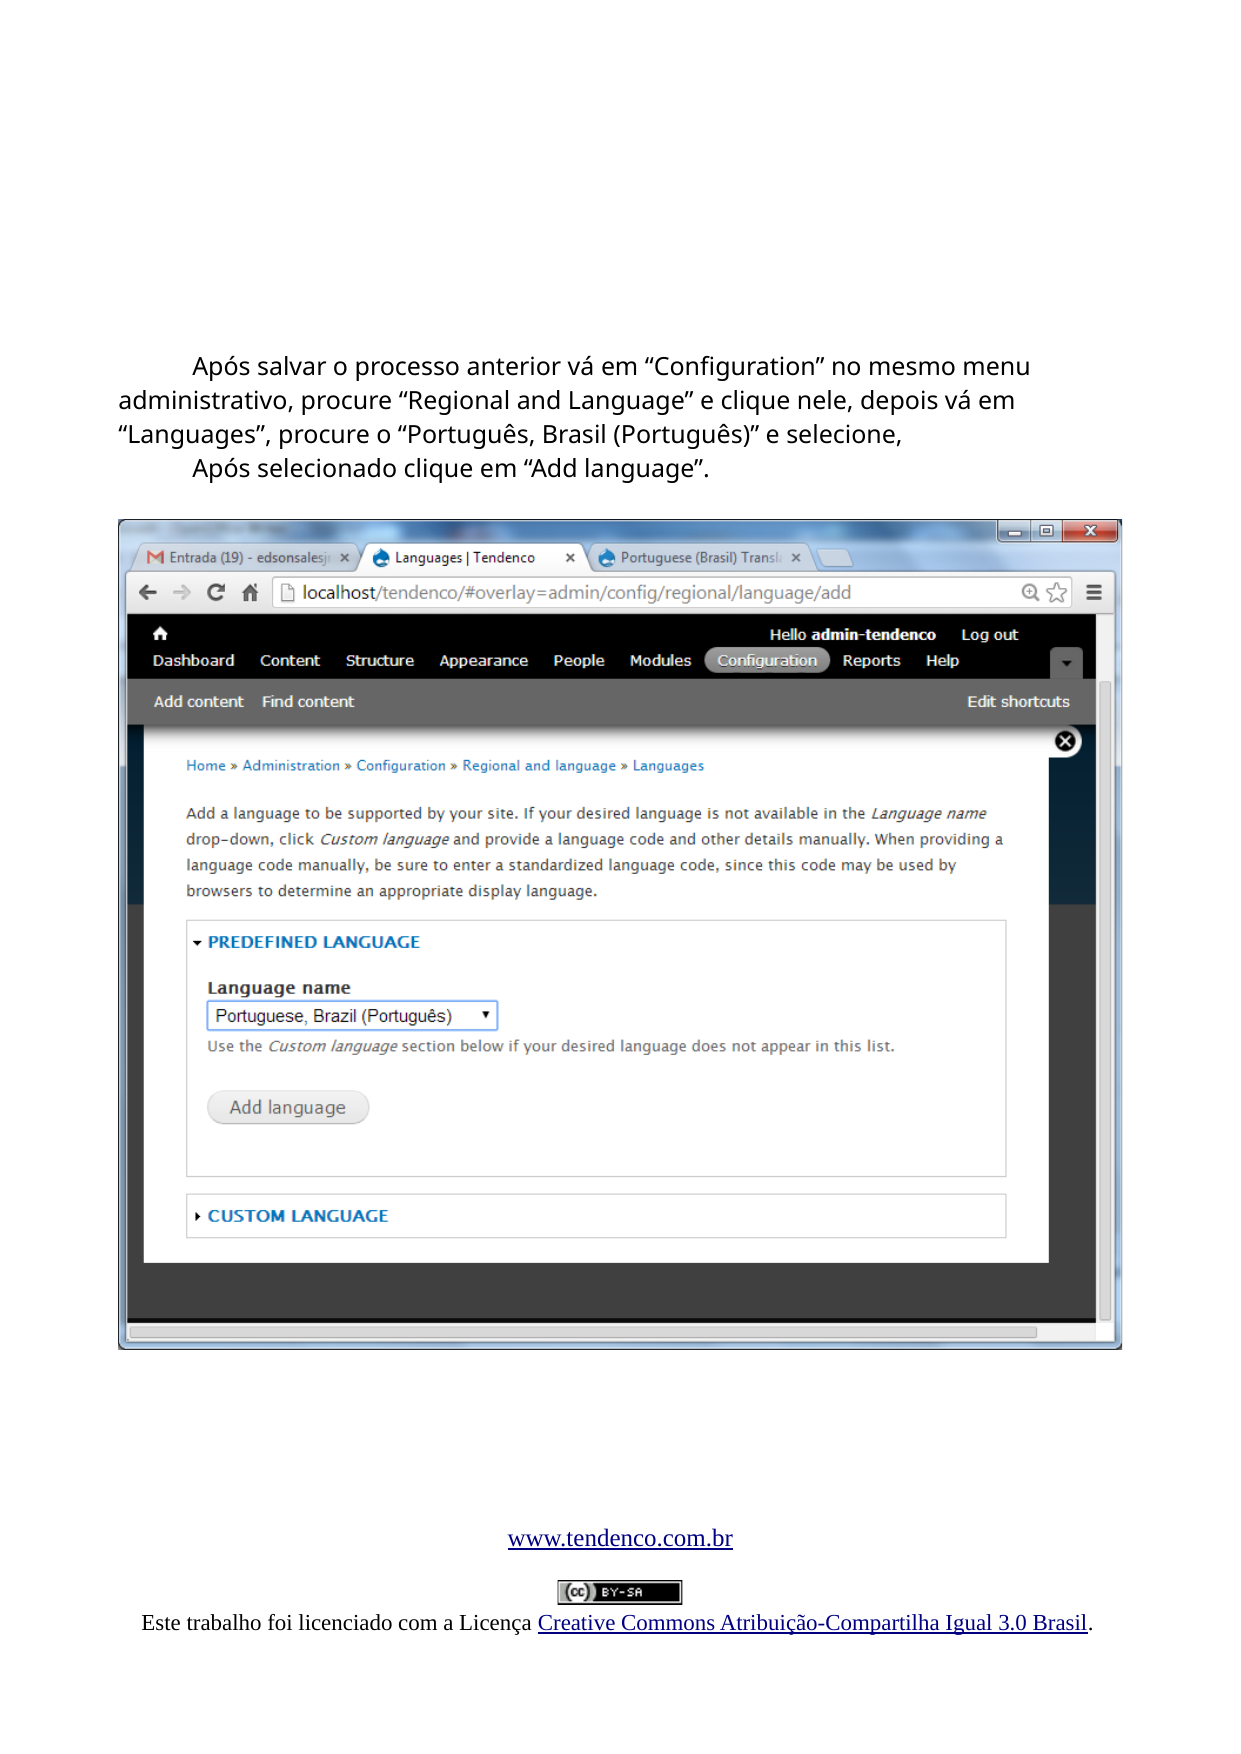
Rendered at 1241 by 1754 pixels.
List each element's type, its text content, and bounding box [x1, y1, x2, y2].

picture [557, 1580, 683, 1605]
picture [118, 519, 1123, 1350]
text Após selecionado clique em “Add language”. [118, 451, 1122, 485]
text Após salvar o processo anterior vá em “Configuration” no mesmo menu administrativo, procure “Regional and Language” e clique nele, depois vá em “Languages”, procure o “Português, Brasil (Português)” e selecione, [118, 349, 1122, 451]
